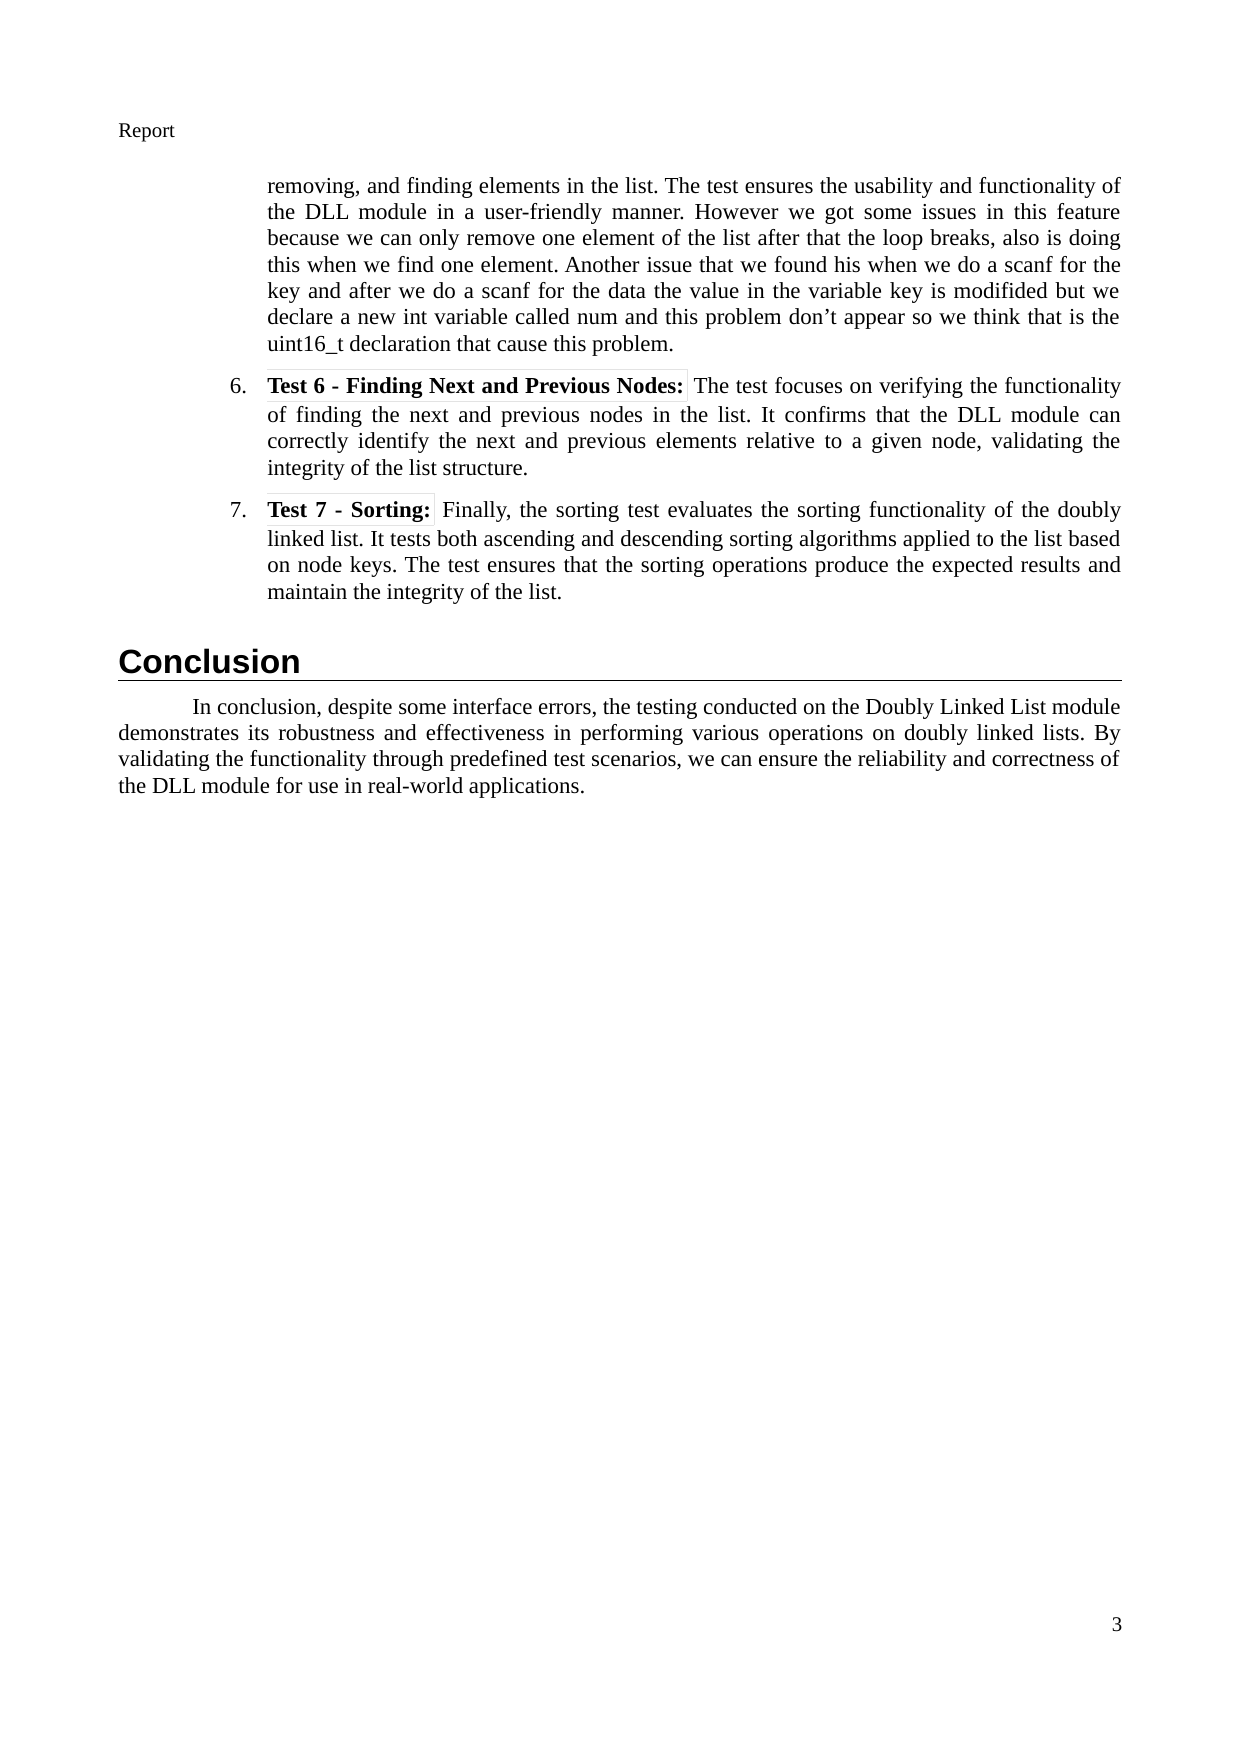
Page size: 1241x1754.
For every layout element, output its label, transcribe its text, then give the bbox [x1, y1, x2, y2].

text In conclusion, despite some interface errors, the testing conducted on the Doubly Linked List module demonstrates its robustness and effectiveness in performing various operations on doubly linked lists. By validating the functionality through predefined test scenarios, we can ensure the reliability and correctness of the DLL module for use in real-world applications. [118, 693, 1122, 798]
list removing, and finding elements in the list. The test ensures the usability and functionality of the DLL module in a user-friendly manner. However we got some issues in this feature because we can only remove one element of the list after that the loop breaks, also is doing this when we find one element. Another issue that we found his when we do a scanf for the key and after we do a scanf for the data the value in the variable key is modifided but we declare a new int variable called num and this problem don’t appear so we think that is the uint16_t declaration that cause this problem. [229, 172, 1122, 356]
subtitle Conclusion [118, 642, 1122, 680]
list Test 7 - Sorting: Finally, the sorting test evaluates the sorting functionality of the doubly linked list. It tests both ascending and descending sorting algorithms applied to the list based on node keys. The test ensures that the sorting operations produce the expected results and maintain the integrity of the list. [229, 493, 1122, 604]
list Test 6 - Finding Next and Previous Nodes: The test focuses on verifying the functionality of finding the next and previous nodes in the list. It confirms that the DLL module can correctly identify the next and previous elements relative to a given node, validating the integrity of the list structure. [229, 369, 1122, 480]
